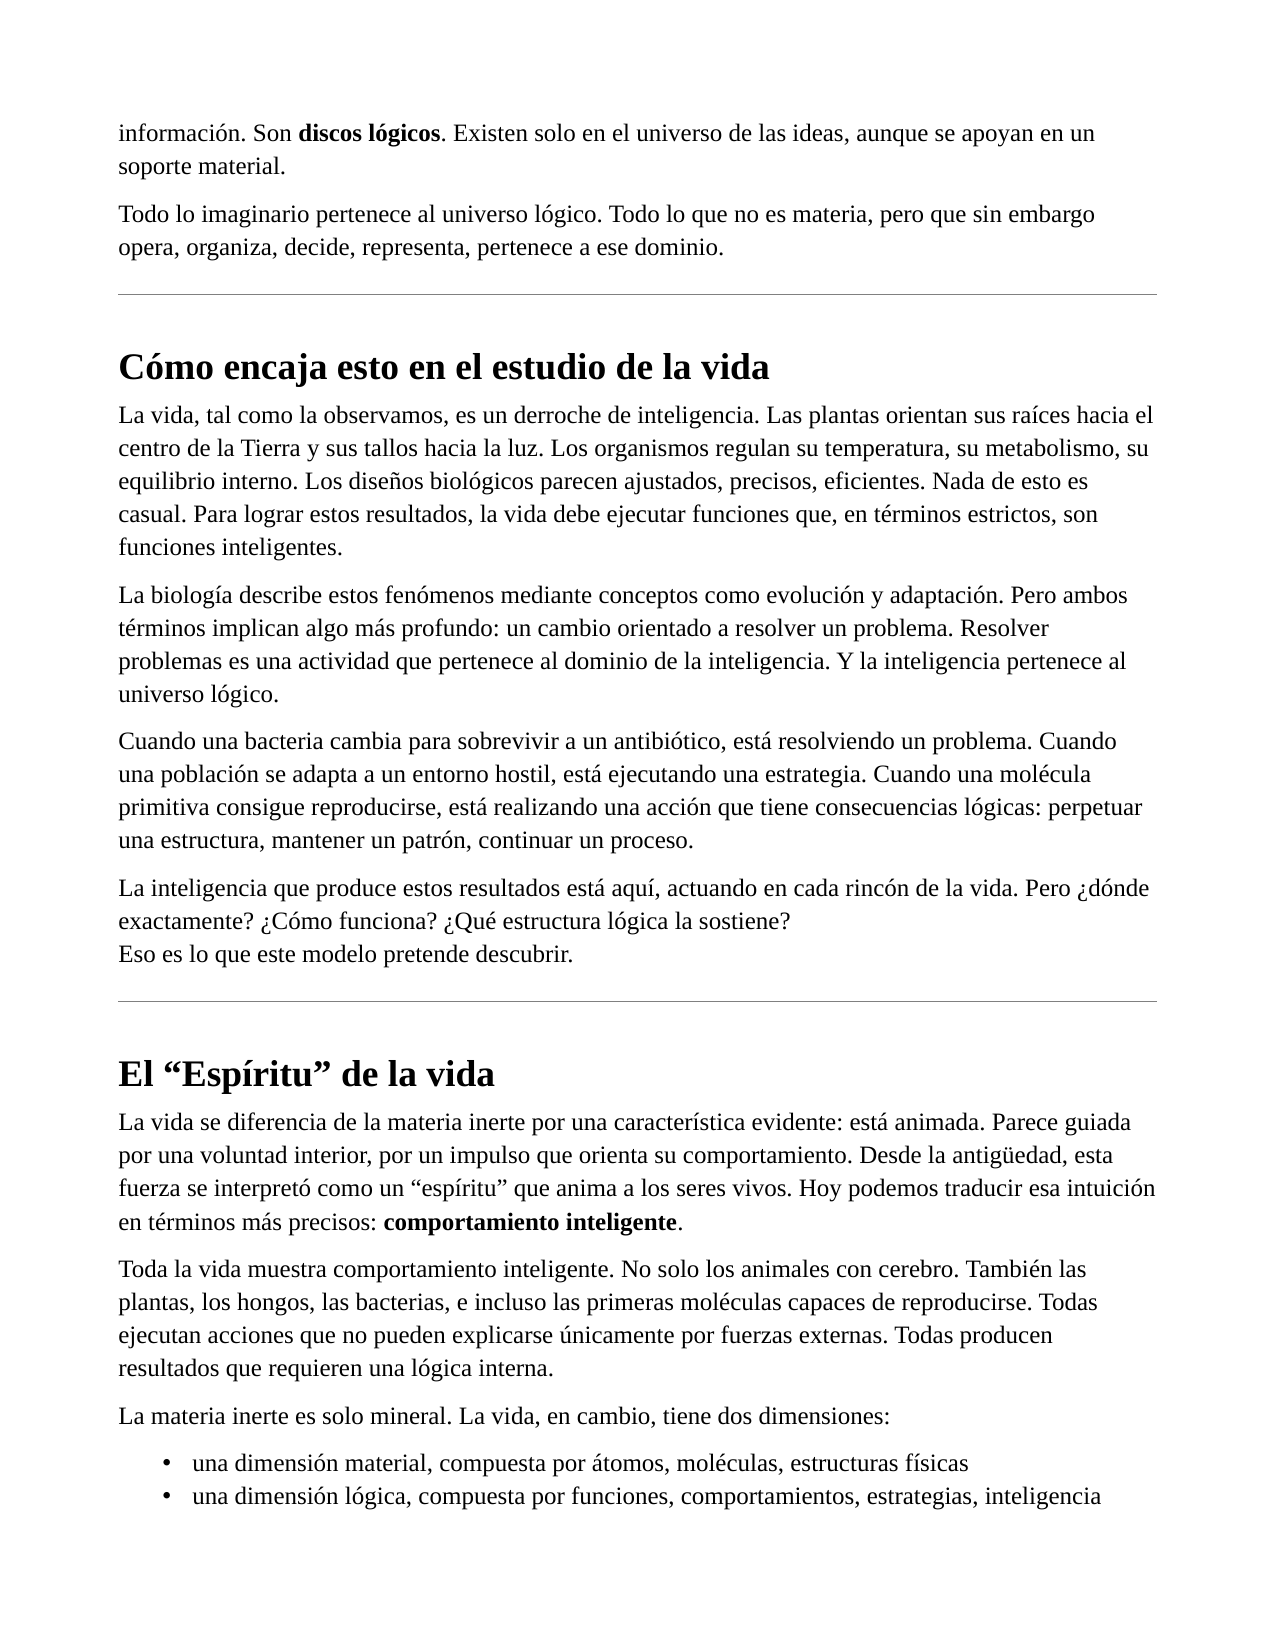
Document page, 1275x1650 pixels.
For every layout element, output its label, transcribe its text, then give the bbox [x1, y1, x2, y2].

text La vida, tal como la observamos, es un derroche de inteligencia. Las plantas orientan sus raíces hacia el centro de la Tierra y sus tallos hacia la luz. Los organismos regulan su temperatura, su metabolismo, su equilibrio interno. Los diseños biológicos parecen ajustados, precisos, eficientes. Nada de esto es casual. Para lograr estos resultados, la vida debe ejecutar funciones que, en términos estrictos, son funciones inteligentes. [118, 400, 1157, 561]
text información. Son discos lógicos. Existen solo en el universo de las ideas, aunque se apoyan en un soporte material. [118, 118, 1157, 180]
list una dimensión material, compuesta por átomos, moléculas, estructuras físicas [162, 1448, 1157, 1477]
text Toda la vida muestra comportamiento inteligente. No solo los animales con cerebro. También las plantas, los hongos, las bacterias, e incluso las primeras moléculas capaces de reproducirse. Todas ejecutan acciones que no pueden explicarse únicamente por fuerzas externas. Todas producen resultados que requieren una lógica interna. [118, 1254, 1157, 1382]
text La vida se diferencia de la materia inerte por una característica evidente: está animada. Parece guiada por una voluntad interior, por un impulso que orienta su comportamiento. Desde la antigüedad, esta fuerza se interpretó como un “espíritu” que anima a los seres vivos. Hoy podemos traducir esa intuición en términos más precisos: comportamiento inteligente. [118, 1107, 1157, 1235]
list una dimensión lógica, compuesta por funciones, comportamientos, estrategias, inteligencia [162, 1481, 1157, 1510]
subtitle El “Espíritu” de la vida [118, 1052, 1157, 1095]
text La materia inerte es solo mineral. La vida, en cambio, tiene dos dimensiones: [118, 1401, 1157, 1429]
text Todo lo imaginario pertenece al universo lógico. Todo lo que no es materia, pero que sin embargo opera, organiza, decide, representa, pertenece a ese dominio. [118, 199, 1157, 261]
text La biología describe estos fenómenos mediante conceptos como evolución y adaptación. Pero ambos términos implican algo más profundo: un cambio orientado a resolver un problema. Resolver problemas es una actividad que pertenece al dominio de la inteligencia. Y la inteligencia pertenece al universo lógico. [118, 580, 1157, 708]
text La inteligencia que produce estos resultados está aquí, actuando en cada rincón de la vida. Pero ¿dónde exactamente? ¿Cómo funciona? ¿Qué estructura lógica la sostiene? Eso es lo que este modelo pretende descubrir. [118, 873, 1157, 968]
text Cuando una bacteria cambia para sobrevivir a un antibiótico, está resolviendo un problema. Cuando una población se adapta a un entorno hostil, está ejecutando una estrategia. Cuando una molécula primitiva consigue reproducirse, está realizando una acción que tiene consecuencias lógicas: perpetuar una estructura, mantener un patrón, continuar un proceso. [118, 726, 1157, 854]
subtitle Cómo encaja esto en el estudio de la vida [118, 344, 1157, 388]
